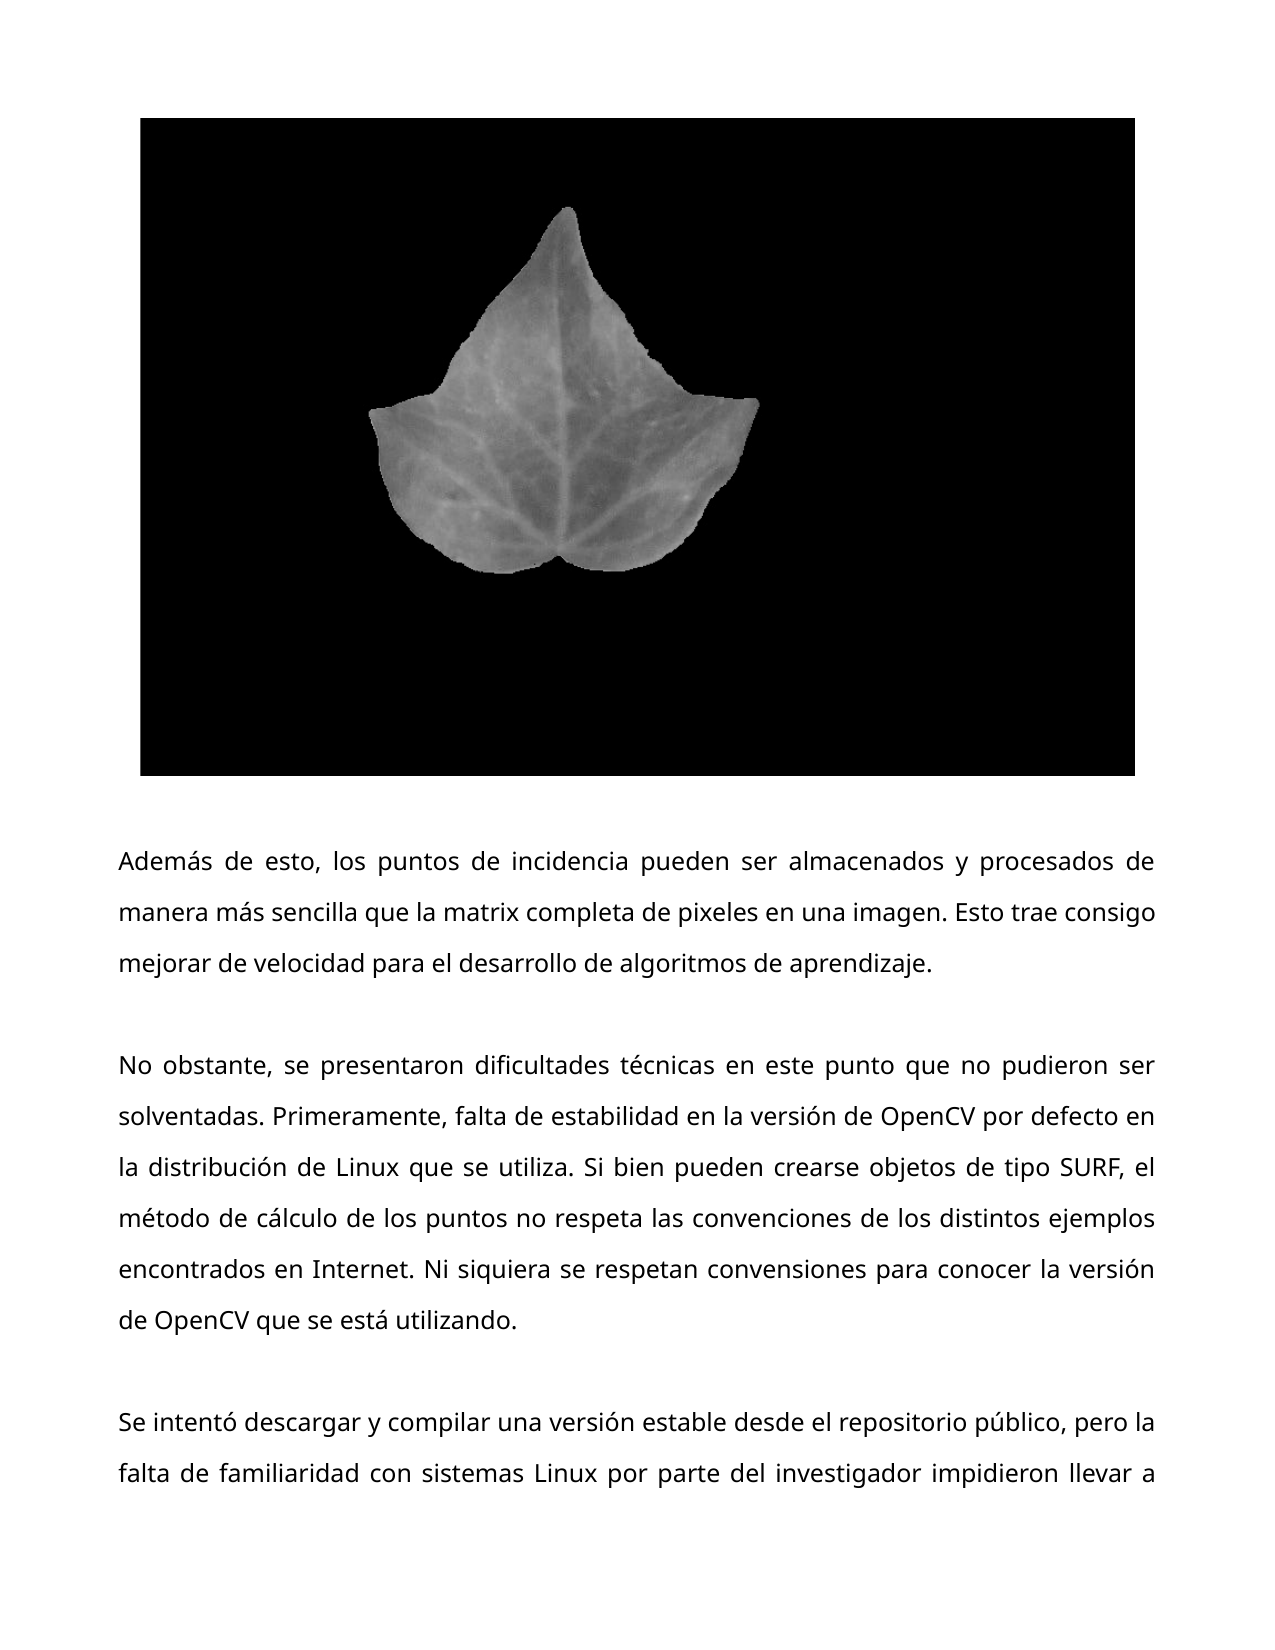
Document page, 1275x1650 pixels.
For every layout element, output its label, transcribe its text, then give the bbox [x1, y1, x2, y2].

picture [140, 118, 1135, 776]
text Además de esto, los puntos de incidencia pueden ser almacenados y procesados de manera más sencilla que la matrix completa de pixeles en una imagen. Esto trae consigo mejorar de velocidad para el desarrollo de algoritmos de aprendizaje. [118, 843, 1157, 979]
text Se intentó descargar y compilar una versión estable desde el repositorio público, pero la falta de familiaridad con sistemas Linux por parte del investigador impidieron llevar a [118, 1404, 1157, 1490]
text No obstante, se presentaron dificultades técnicas en este punto que no pudieron ser solventadas. Primeramente, falta de estabilidad en la versión de OpenCV por defecto en la distribución de Linux que se utiliza. Si bien pueden crearse objetos de tipo SURF, el método de cálculo de los puntos no respeta las convenciones de los distintos ejemplos encontrados en Internet. Ni siquiera se respetan convensiones para conocer la versión de OpenCV que se está utilizando. [118, 1047, 1157, 1337]
